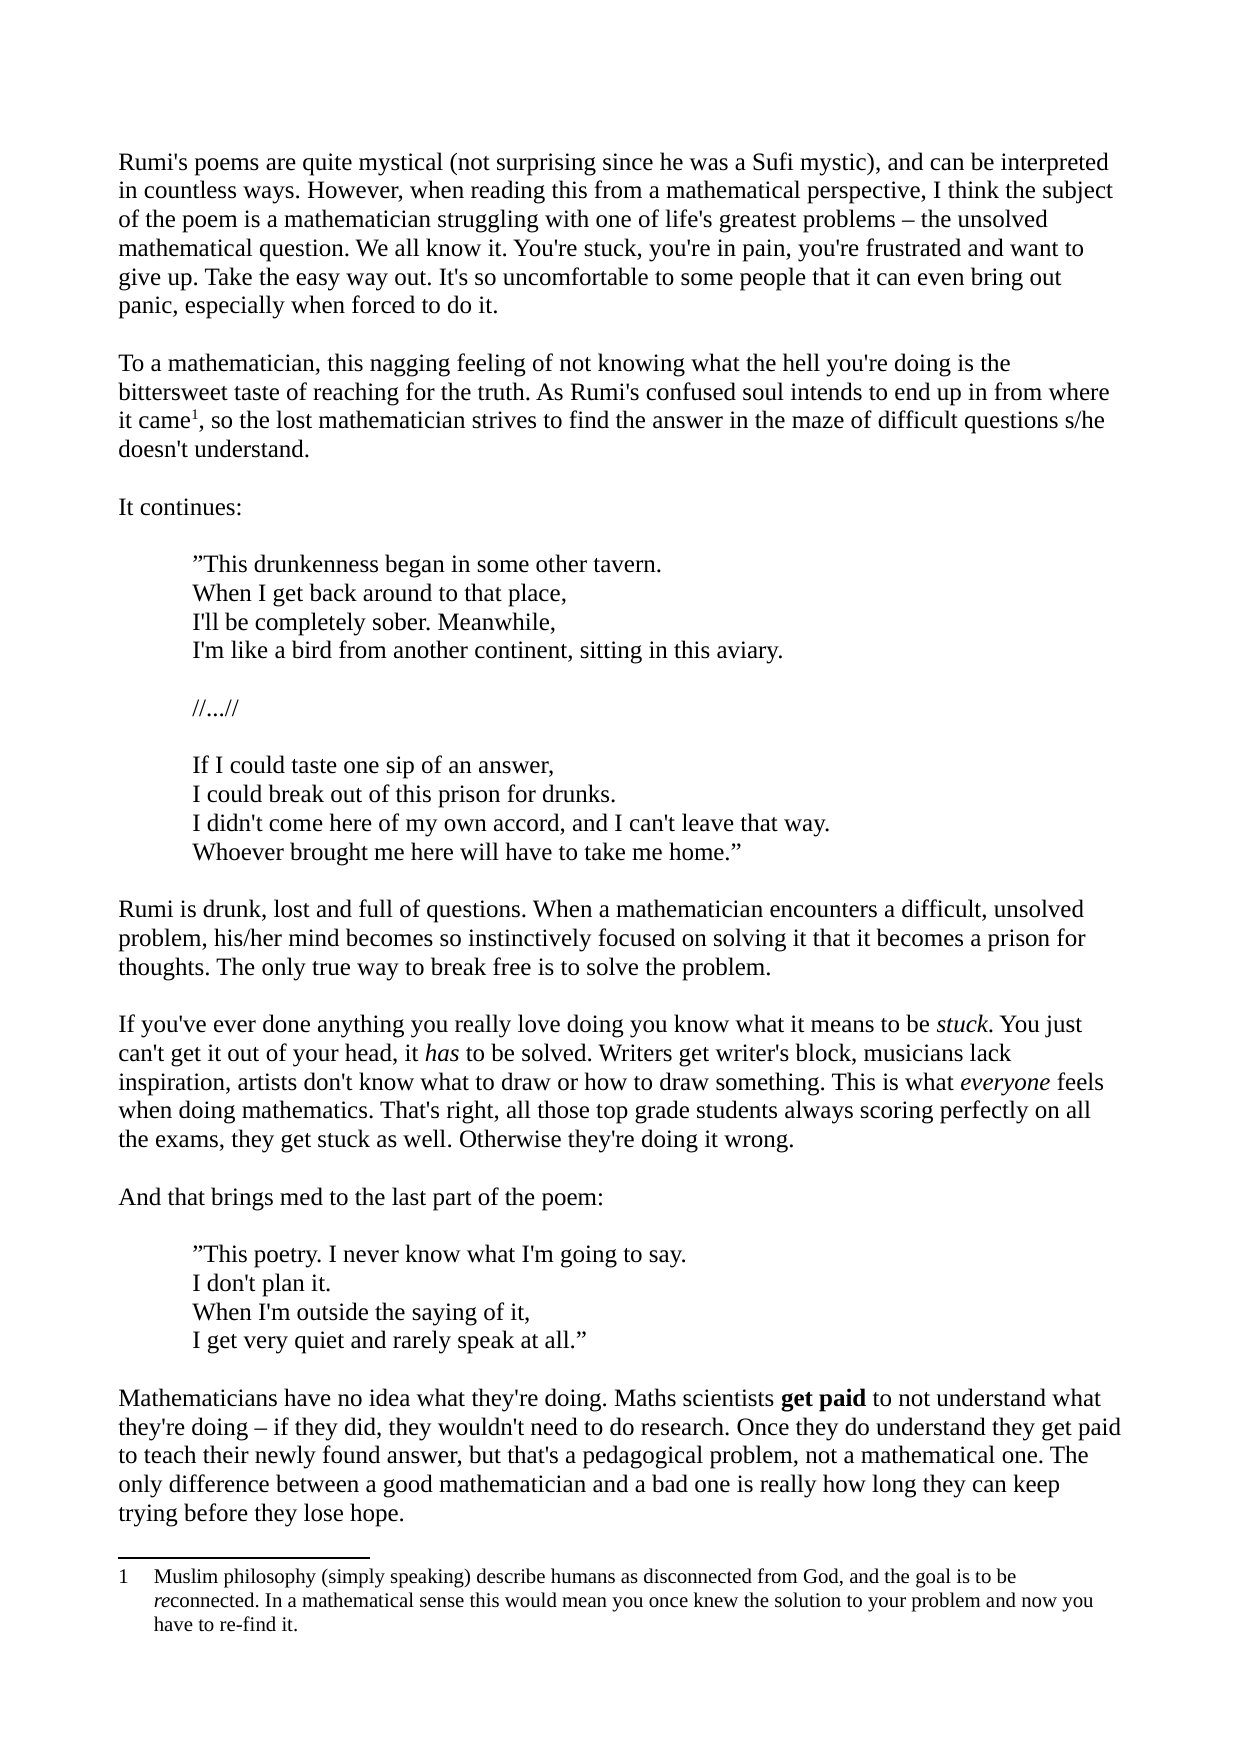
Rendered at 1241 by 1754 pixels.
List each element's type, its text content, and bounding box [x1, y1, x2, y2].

text I'm like a bird from another continent, sitting in this aviary. [192, 636, 1122, 664]
text I didn't come here of my own accord, and I can't leave that way. [192, 808, 1122, 837]
text Whoever brought me here will have to take me home.” [192, 837, 1122, 866]
text It continues: [118, 492, 1122, 521]
text ”This drunkenness began in some other tavern. [192, 549, 1122, 578]
text //...// [192, 693, 1122, 722]
text ”This poetry. I never know what I'm going to say. I don't plan it. [192, 1239, 1122, 1297]
text Rumi's poems are quite mystical (not surprising since he was a Sufi mystic), and can be interpreted in countless ways. However, when reading this from a mathematical perspective, I think the subject of the poem is a mathematician struggling with one of life's greatest problems – the unsolved mathematical question. We all know it. You're stuck, you're in pain, you're frustrated and want to give up. Take the easy way out. It's so uncomfortable to some people that it can even bring out panic, especially when forced to do it. [118, 147, 1122, 319]
text Muslim philosophy (simply speaking) describe humans as disconnected from God, and the goal is to be reconnected. In a mathematical sense this would mean you once knew the solution to your problem and now you have to re-find it. [118, 1564, 1122, 1636]
text If you've ever done anything you really love doing you know what it means to be stuck. You just can't get it out of your head, it has to be solved. Writers get writer's block, musicians lack inspiration, artists don't know what to draw or how to draw something. This is what everyone feels when doing mathematics. That's right, all those top grade students always scoring perfectly on all the exams, they get stuck as well. Otherwise they're doing it wrong. [118, 1009, 1122, 1153]
text If I could taste one sip of an answer, [192, 751, 1122, 779]
text When I'm outside the saying of it, [192, 1297, 1122, 1326]
text And that brings med to the last part of the poem: [118, 1182, 1122, 1211]
text I get very quiet and rarely speak at all.” [192, 1326, 1122, 1354]
text When I get back around to that place, [192, 578, 1122, 607]
text To a mathematician, this nagging feeling of not knowing what the hell you're doing is the bittersweet taste of reaching for the truth. As Rumi's confused soul intends to end up in from where it came, so the lost mathematician strives to find the answer in the maze of difficult questions s/he doesn't understand. [118, 348, 1122, 463]
text I could break out of this prison for drunks. [192, 779, 1122, 808]
text Mathematicians have no idea what they're doing. Maths scientists get paid to not understand what they're doing – if they did, they wouldn't need to do research. Once they do understand they get paid to teach their newly found answer, but that's a pedagogical problem, not a mathematical one. The only difference between a good mathematician and a bad one is really how long they can keep trying before they lose hope. [118, 1383, 1122, 1527]
text I'll be completely sober. Meanwhile, [192, 607, 1122, 636]
text Rumi is drunk, lost and full of questions. When a mathematician encounters a difficult, unsolved problem, his/her mind becomes so instinctively focused on solving it that it becomes a prison for thoughts. The only true way to break free is to solve the problem. [118, 894, 1122, 981]
